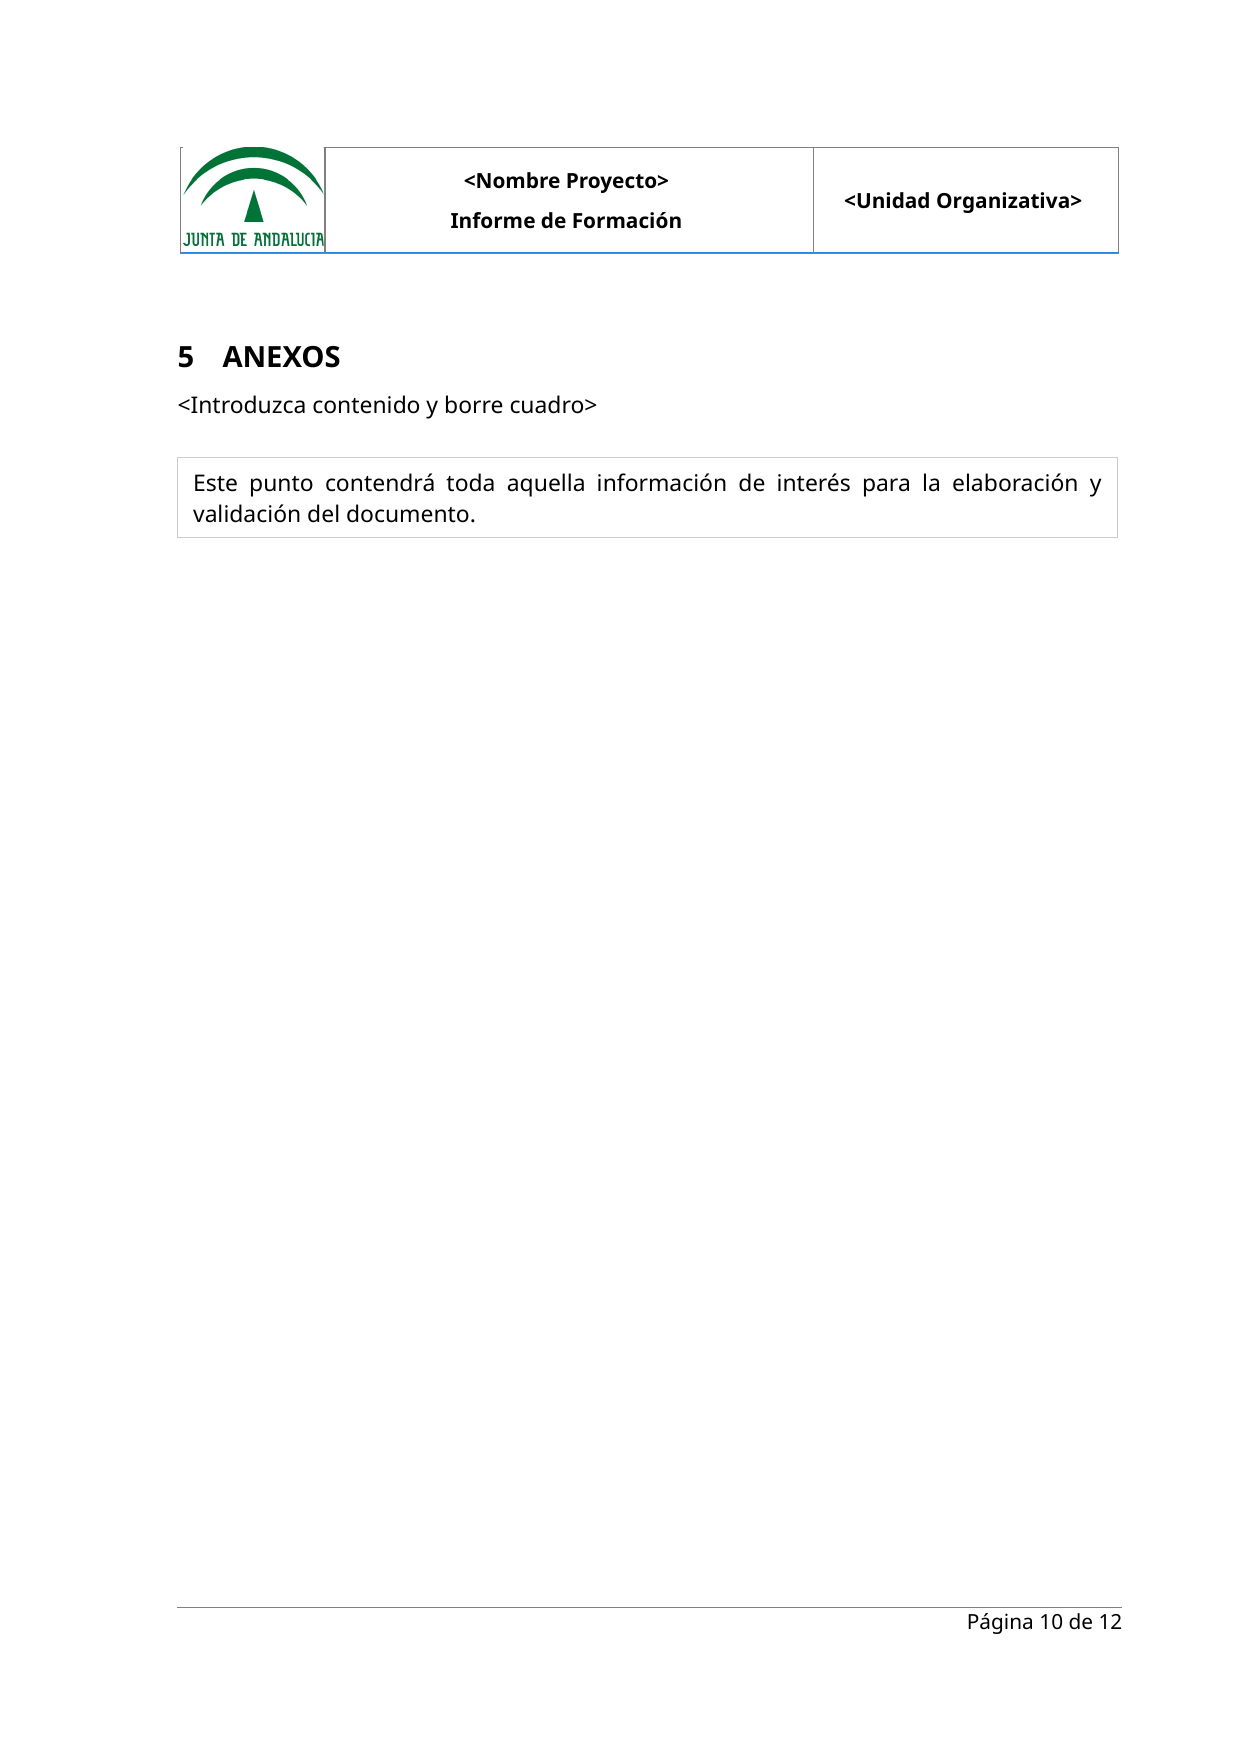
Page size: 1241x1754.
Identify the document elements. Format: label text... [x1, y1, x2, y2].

text Este punto contendrá toda aquella información de interés para la elaboración y validación del documento. [193, 467, 1102, 529]
subtitle ANEXOS [177, 336, 1122, 376]
text <Introduzca contenido y borre cuadro> [177, 389, 1122, 420]
picture [183, 147, 324, 246]
